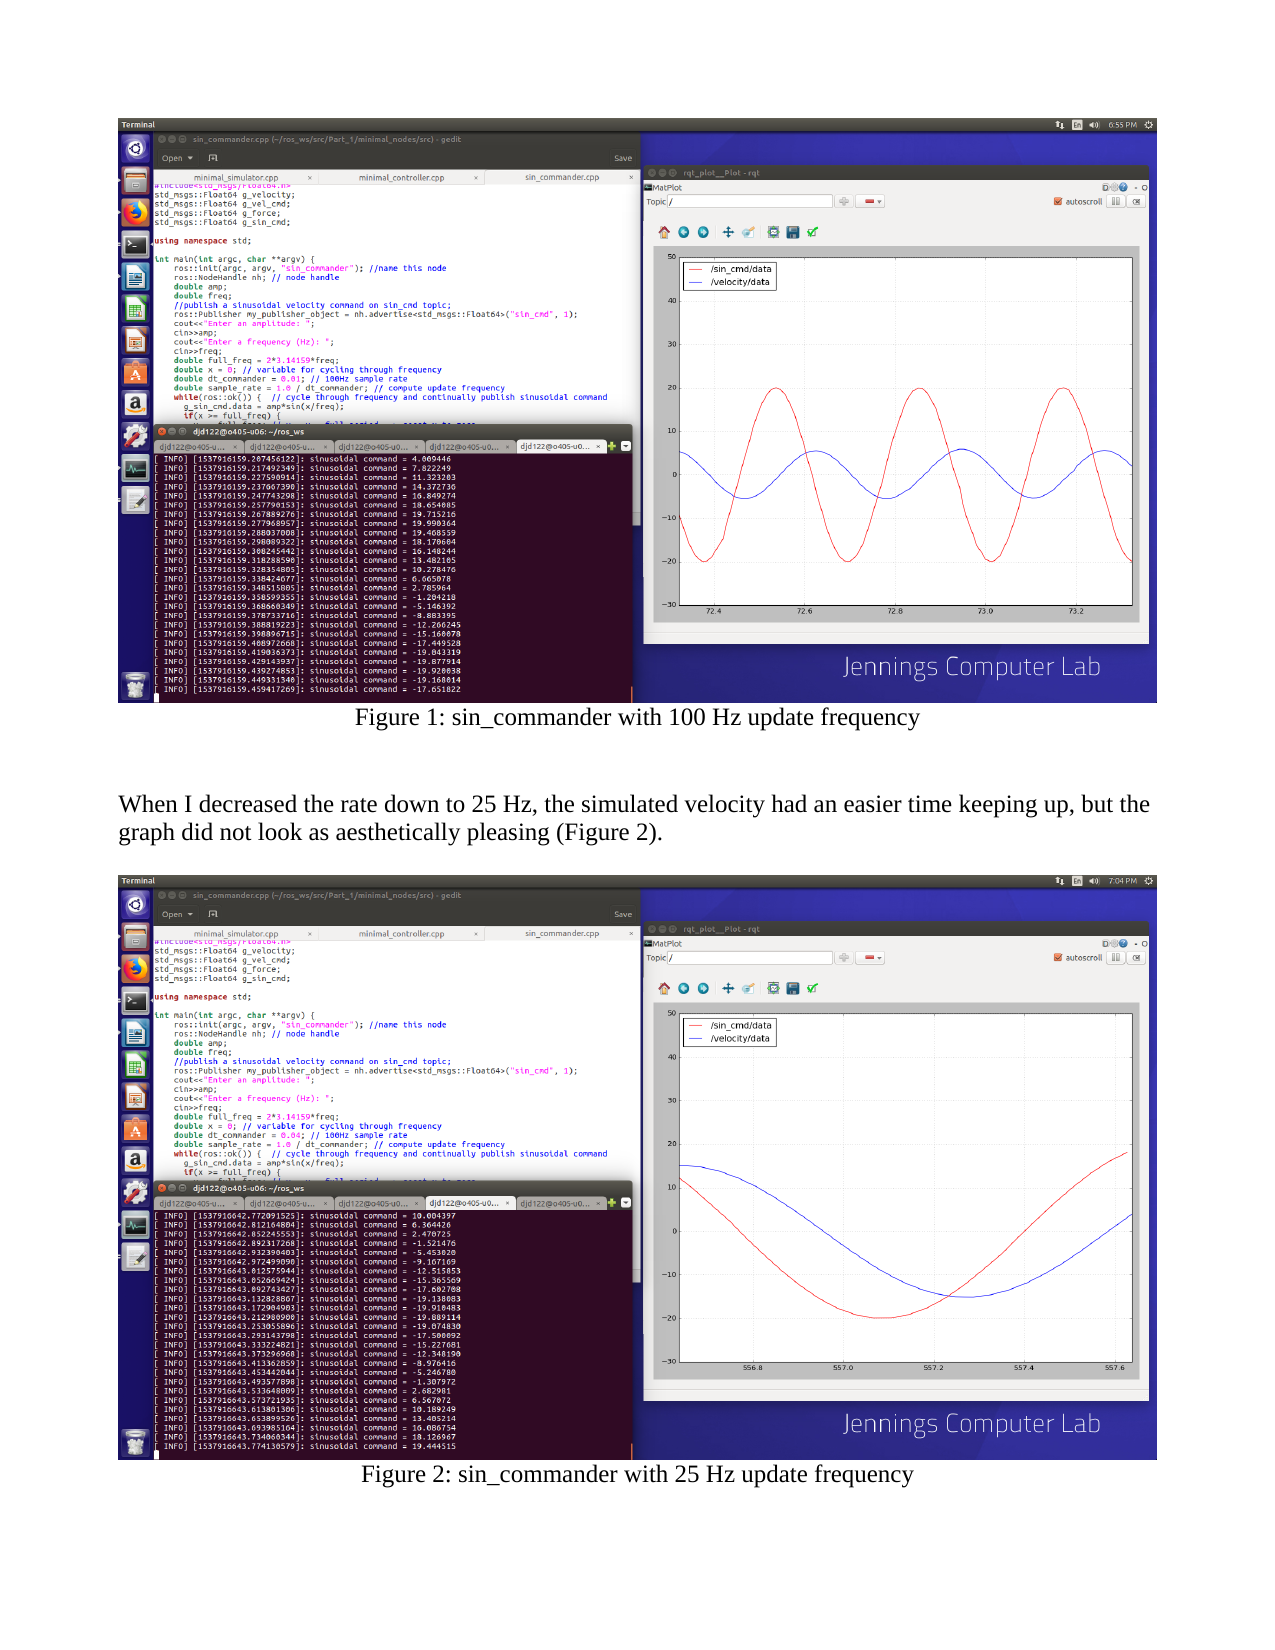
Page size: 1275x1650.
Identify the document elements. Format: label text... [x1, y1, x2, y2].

picture [118, 118, 1157, 703]
text Figure 1: sin_commander with 100 Hz update frequency [118, 703, 1157, 731]
text When I decreased the rate down to 25 Hz, the simulated velocity had an easier time keeping up, but the graph did not look as aesthetically pleasing (Figure 2). [118, 789, 1157, 846]
picture [118, 875, 1157, 1460]
text Figure 2: sin_commander with 25 Hz update frequency [118, 1460, 1157, 1488]
